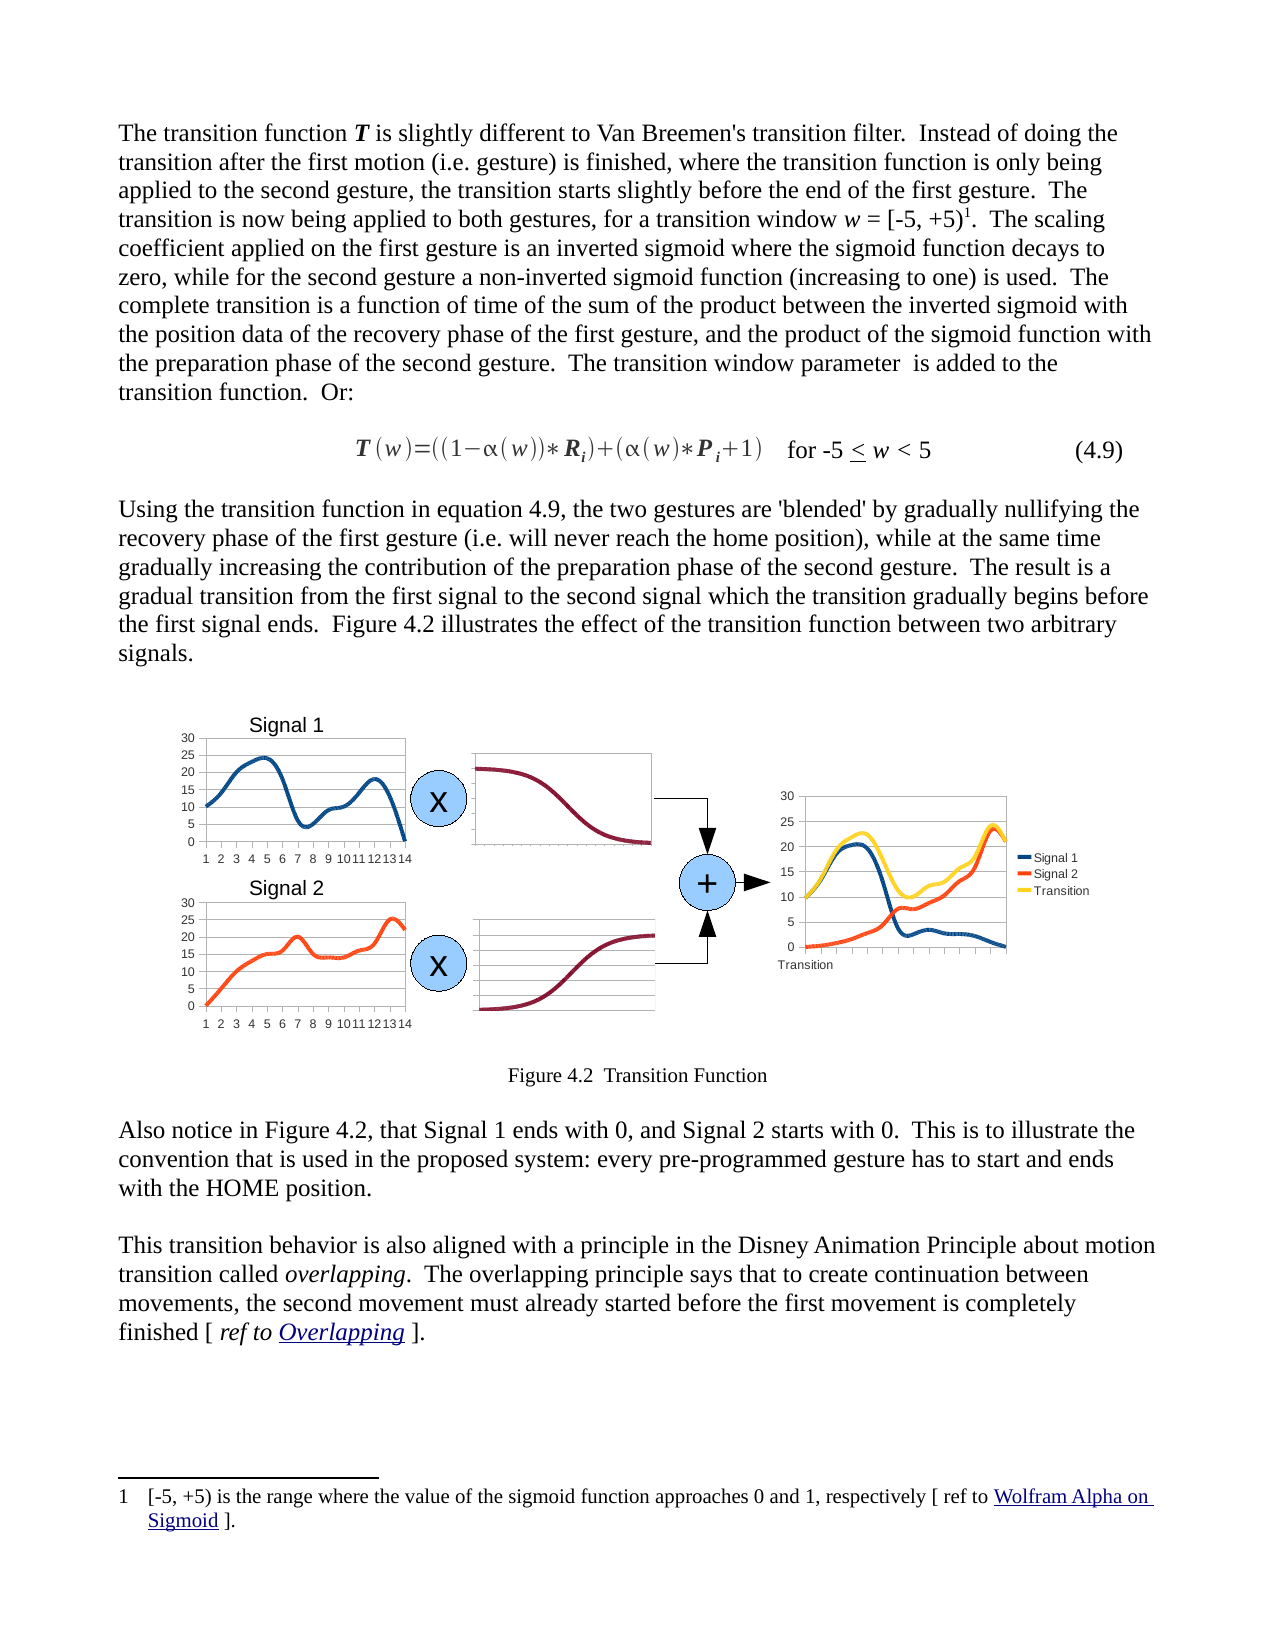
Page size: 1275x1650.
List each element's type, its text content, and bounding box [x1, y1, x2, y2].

text The transition function T is slightly different to Van Breemen's transition filter. Instead of doing the transition after the first motion (i.e. gesture) is finished, where the transition function is only being applied to the second gesture, the transition starts slightly before the end of the first gesture. The transition is now being applied to both gestures, for a transition window w = [-5, +5). The scaling coefficient applied on the first gesture is an inverted sigmoid where the sigmoid function decays to zero, while for the second gesture a non-inverted sigmoid function (increasing to one) is used. The complete transition is a function of time of the sum of the product between the inverted sigmoid with the position data of the recovery phase of the first gesture, and the product of the sigmoid function with the preparation phase of the second gesture. The transition window parameter is added to the transition function. Or: [118, 118, 1157, 406]
text [-5, +5) is the range where the value of the sigmoid function approaches 0 and 1, respectively [ ref to Wolfram Alpha on Sigmoid ]. [118, 1484, 1157, 1532]
text for -5 < w < 5 (4.9) [118, 434, 1157, 466]
text Using the transition function in equation 4.9, the two gestures are 'blended' by gradually nullifying the recovery phase of the first gesture (i.e. will never reach the home position), while at the same time gradually increasing the contribution of the preparation phase of the second gesture. The result is a gradual transition from the first signal to the second signal which the transition gradually begins before the first signal ends. Figure 4.2 illustrates the effect of the transition function between two arbitrary signals. [118, 494, 1157, 667]
text This transition behavior is also aligned with a principle in the Disney Animation Principle about motion transition called overlapping. The overlapping principle says that to create continuation between movements, the second movement must already started before the first movement is completely finished [ ref to Overlapping ]. [118, 1230, 1157, 1345]
text Figure 4.2 Transition Function [118, 1062, 1157, 1087]
text Also notice in Figure 4.2, that Signal 1 ends with 0, and Signal 2 starts with 0. This is to illustrate the convention that is used in the proposed system: every pre-programmed gesture has to start and ends with the HOME position. [118, 1115, 1157, 1202]
